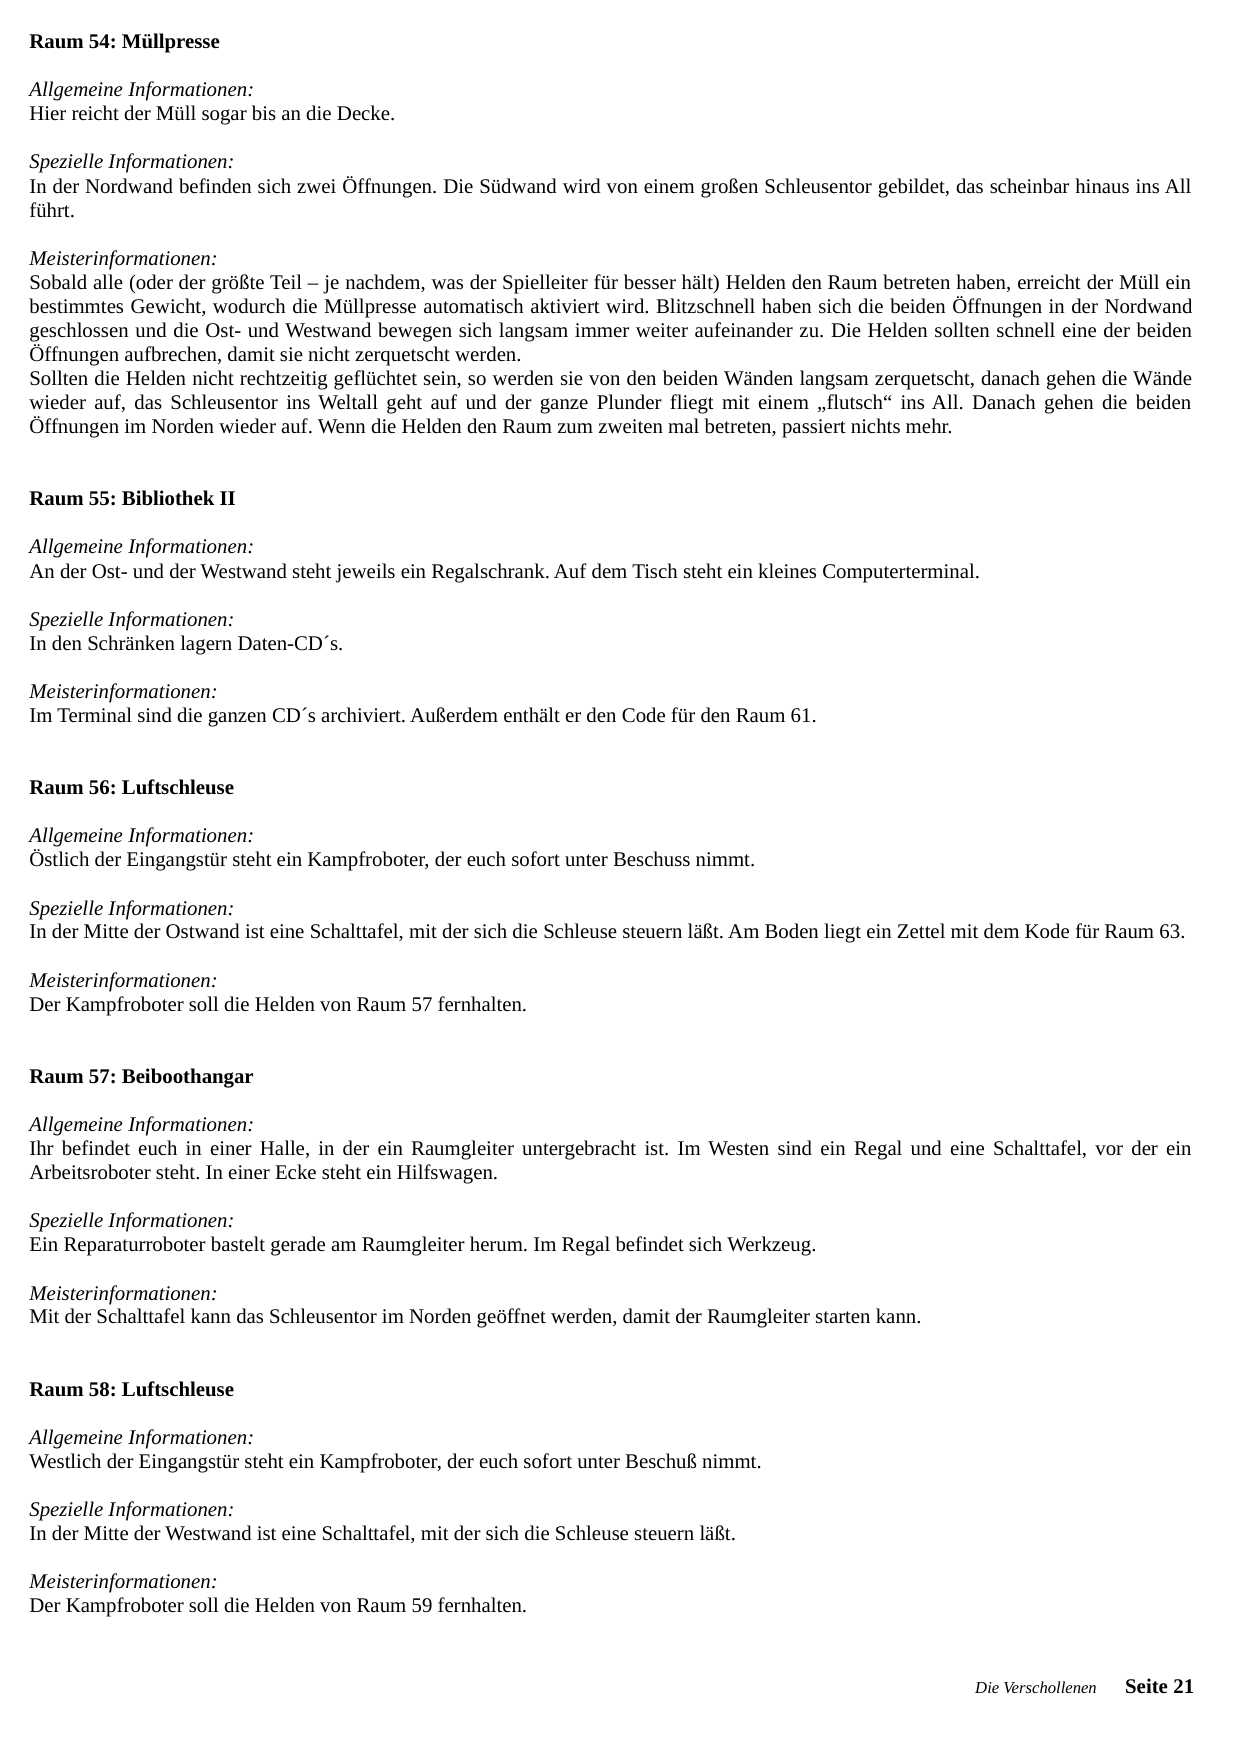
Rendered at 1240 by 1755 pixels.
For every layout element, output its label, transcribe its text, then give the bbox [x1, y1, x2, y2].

text Meisterinformationen: [29, 679, 1194, 703]
text In der Mitte der Ostwand ist eine Schalttafel, mit der sich die Schleuse steuern läßt. Am Boden liegt ein Zettel mit dem Kode für Raum 63. [29, 919, 1194, 943]
text Der Kampfroboter soll die Helden von Raum 59 fernhalten. [29, 1593, 1194, 1617]
text An der Ost- und der Westwand steht jeweils ein Regalschrank. Auf dem Tisch steht ein kleines Computerterminal. [29, 558, 1194, 583]
text Meisterinformationen: [29, 1280, 1194, 1304]
text Sobald alle (oder der größte Teil – je nachdem, was der Spielleiter für besser hält) Helden den Raum betreten haben, erreicht der Müll ein bestimmtes Gewicht, wodurch die Müllpresse automatisch aktiviert wird. Blitzschnell haben sich die beiden Öffnungen in der Nordwand geschlossen und die Ost- und Westwand bewegen sich langsam immer weiter aufeinander zu. Die Helden sollten schnell eine der beiden Öffnungen aufbrechen, damit sie nicht zerquetscht werden. [29, 270, 1194, 366]
text Raum 55: Bibliothek II [29, 486, 1194, 510]
text Meisterinformationen: [29, 246, 1194, 270]
text Im Terminal sind die ganzen CD´s archiviert. Außerdem enthält er den Code für den Raum 61. [29, 703, 1194, 727]
text Allgemeine Informationen: [29, 534, 1194, 558]
text Raum 56: Luftschleuse [29, 775, 1194, 799]
text Hier reicht der Müll sogar bis an die Decke. [29, 101, 1194, 125]
text Der Kampfroboter soll die Helden von Raum 57 fernhalten. [29, 992, 1194, 1016]
text Ein Reparaturroboter bastelt gerade am Raumgleiter herum. Im Regal befindet sich Werkzeug. [29, 1232, 1194, 1256]
text Spezielle Informationen: [29, 607, 1194, 631]
text Raum 58: Luftschleuse [29, 1377, 1194, 1401]
text Westlich der Eingangstür steht ein Kampfroboter, der euch sofort unter Beschuß nimmt. [29, 1449, 1194, 1473]
text Spezielle Informationen: [29, 1497, 1194, 1521]
text Allgemeine Informationen: [29, 1425, 1194, 1449]
text Spezielle Informationen: [29, 149, 1194, 173]
text In den Schränken lagern Daten-CD´s. [29, 631, 1194, 655]
text Spezielle Informationen: [29, 1208, 1194, 1232]
text Östlich der Eingangstür steht ein Kampfroboter, der euch sofort unter Beschuss nimmt. [29, 847, 1194, 871]
text Allgemeine Informationen: [29, 823, 1194, 847]
text In der Nordwand befinden sich zwei Öffnungen. Die Südwand wird von einem großen Schleusentor gebildet, das scheinbar hinaus ins All führt. [29, 173, 1194, 222]
text Spezielle Informationen: [29, 895, 1194, 919]
text Raum 54: Müllpresse [29, 29, 1194, 53]
text Ihr befindet euch in einer Halle, in der ein Raumgleiter untergebracht ist. Im Westen sind ein Regal und eine Schalttafel, vor der ein Arbeitsroboter steht. In einer Ecke steht ein Hilfswagen. [29, 1136, 1194, 1184]
text Raum 57: Beiboothangar [29, 1064, 1194, 1088]
text Allgemeine Informationen: [29, 77, 1194, 101]
text Allgemeine Informationen: [29, 1112, 1194, 1136]
text Mit der Schalttafel kann das Schleusentor im Norden geöffnet werden, damit der Raumgleiter starten kann. [29, 1304, 1194, 1328]
text In der Mitte der Westwand ist eine Schalttafel, mit der sich die Schleuse steuern läßt. [29, 1521, 1194, 1545]
text Sollten die Helden nicht rechtzeitig geflüchtet sein, so werden sie von den beiden Wänden langsam zerquetscht, danach gehen die Wände wieder auf, das Schleusentor ins Weltall geht auf und der ganze Plunder fliegt mit einem „flutsch“ ins All. Danach gehen die beiden Öffnungen im Norden wieder auf. Wenn die Helden den Raum zum zweiten mal betreten, passiert nichts mehr. [29, 366, 1194, 438]
text Meisterinformationen: [29, 968, 1194, 992]
text Meisterinformationen: [29, 1569, 1194, 1593]
